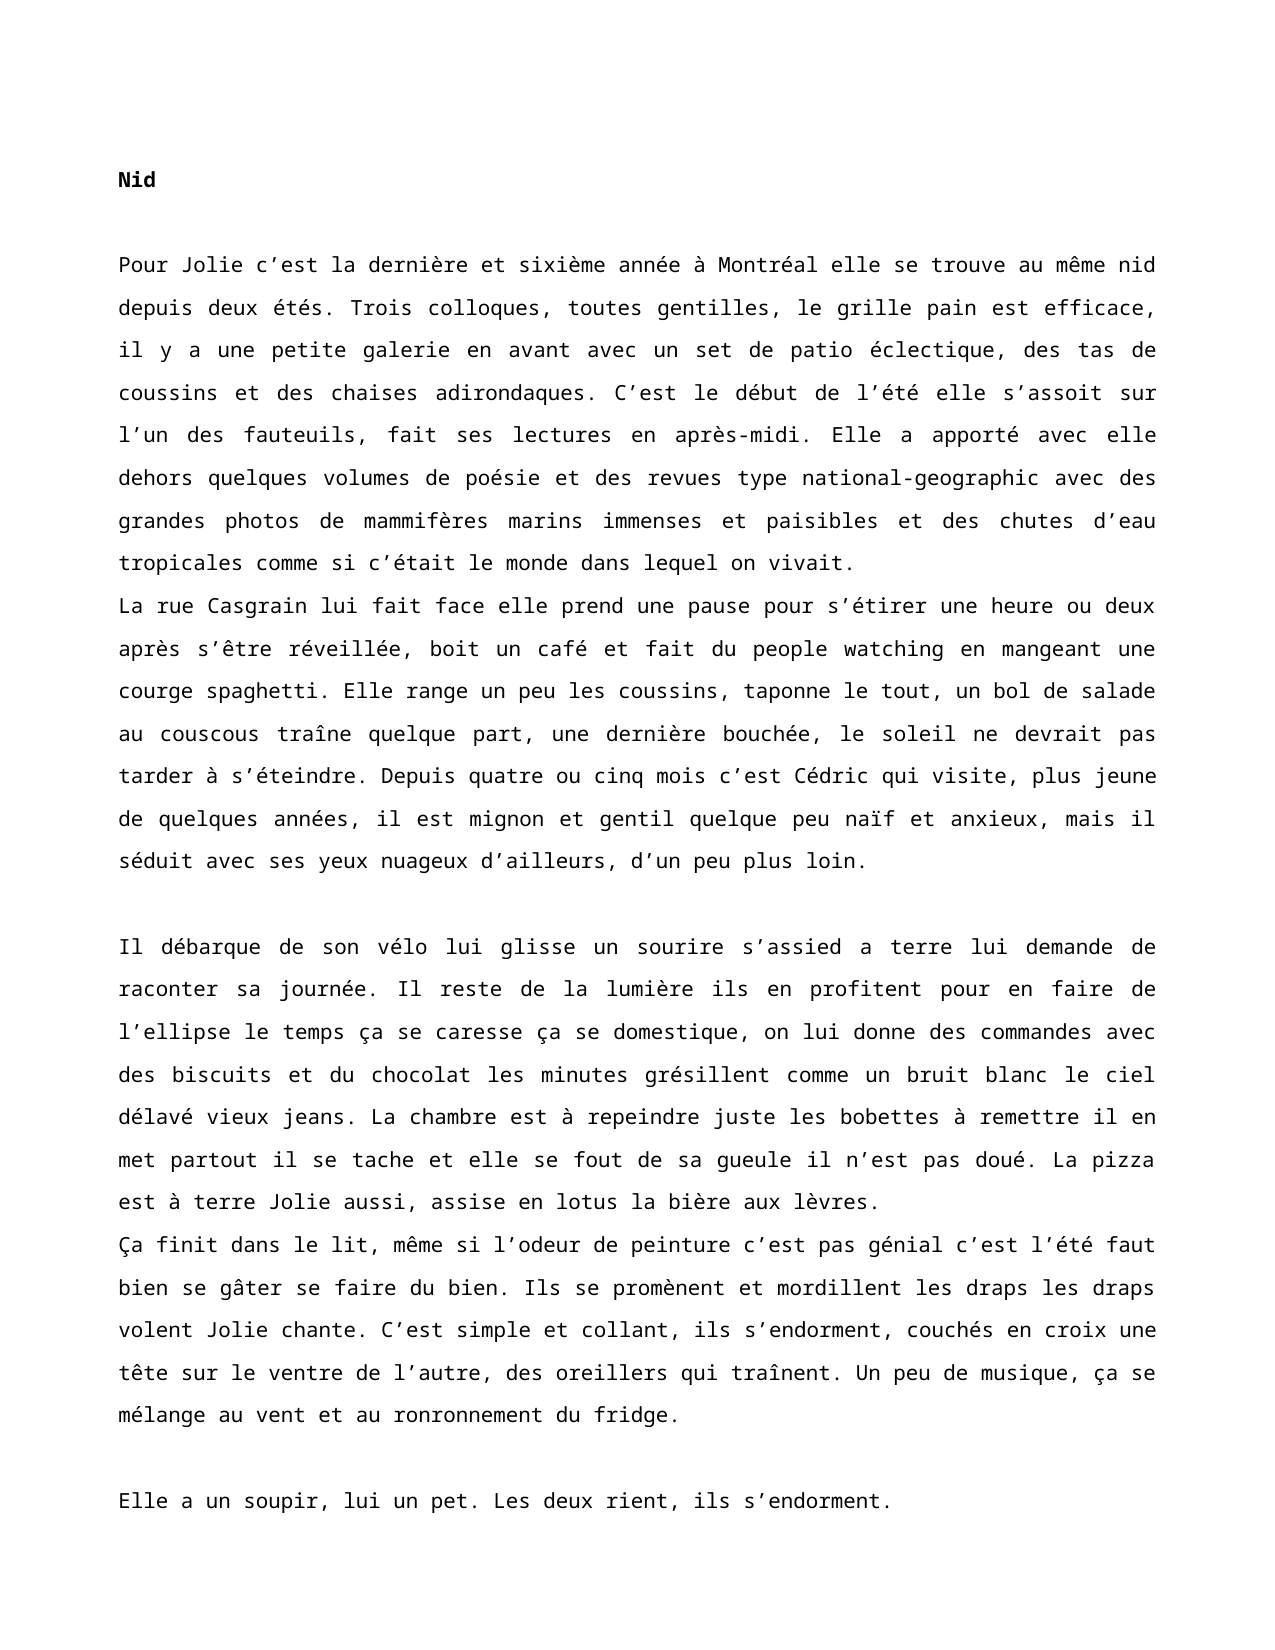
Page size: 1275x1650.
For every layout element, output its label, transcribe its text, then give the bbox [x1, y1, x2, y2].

text La rue Casgrain lui fait face elle prend une pause pour s’étirer une heure ou deux après s’être réveillée, boit un café et fait du people watching en mangeant une courge spaghetti. Elle range un peu les coussins, taponne le tout, un bol de salade au couscous traîne quelque part, une dernière bouchée, le soleil ne devrait pas tarder à s’éteindre. Depuis quatre ou cinq mois c’est Cédric qui visite, plus jeune de quelques années, il est mignon et gentil quelque peu naïf et anxieux, mais il séduit avec ses yeux nuageux d’ailleurs, d’un peu plus loin. [118, 591, 1157, 875]
text Elle a un soupir, lui un pet. Les deux rient, ils s’endorment. [118, 1486, 1157, 1514]
text Pour Jolie c’est la dernière et sixième année à Montréal elle se trouve au même nid depuis deux étés. Trois colloques, toutes gentilles, le grille pain est efficace, il y a une petite galerie en avant avec un set de patio éclectique, des tas de coussins et des chaises adirondaques. C’est le début de l’été elle s’assoit sur l’un des fauteuils, fait ses lectures en après-midi. Elle a apporté avec elle dehors quelques volumes de poésie et des revues type national-geographic avec des grandes photos de mammifères marins immenses et paisibles et des chutes d’eau tropicales comme si c’était le monde dans lequel on vivait. [118, 250, 1157, 577]
text Nid [118, 165, 1157, 193]
text Il débarque de son vélo lui glisse un sourire s’assied a terre lui demande de raconter sa journée. Il reste de la lumière ils en profitent pour en faire de l’ellipse le temps ça se caresse ça se domestique, on lui donne des commandes avec des biscuits et du chocolat les minutes grésillent comme un bruit blanc le ciel délavé vieux jeans. La chambre est à repeindre juste les bobettes à remettre il en met partout il se tache et elle se fout de sa gueule il n’est pas doué. La pizza est à terre Jolie aussi, assise en lotus la bière aux lèvres. [118, 932, 1157, 1216]
text Ça finit dans le lit, même si l’odeur de peinture c’est pas génial c’est l’été faut bien se gâter se faire du bien. Ils se promènent et mordillent les draps les draps volent Jolie chante. C’est simple et collant, ils s’endorment, couchés en croix une tête sur le ventre de l’autre, des oreillers qui traînent. Un peu de musique, ça se mélange au vent et au ronronnement du fridge. [118, 1230, 1157, 1429]
